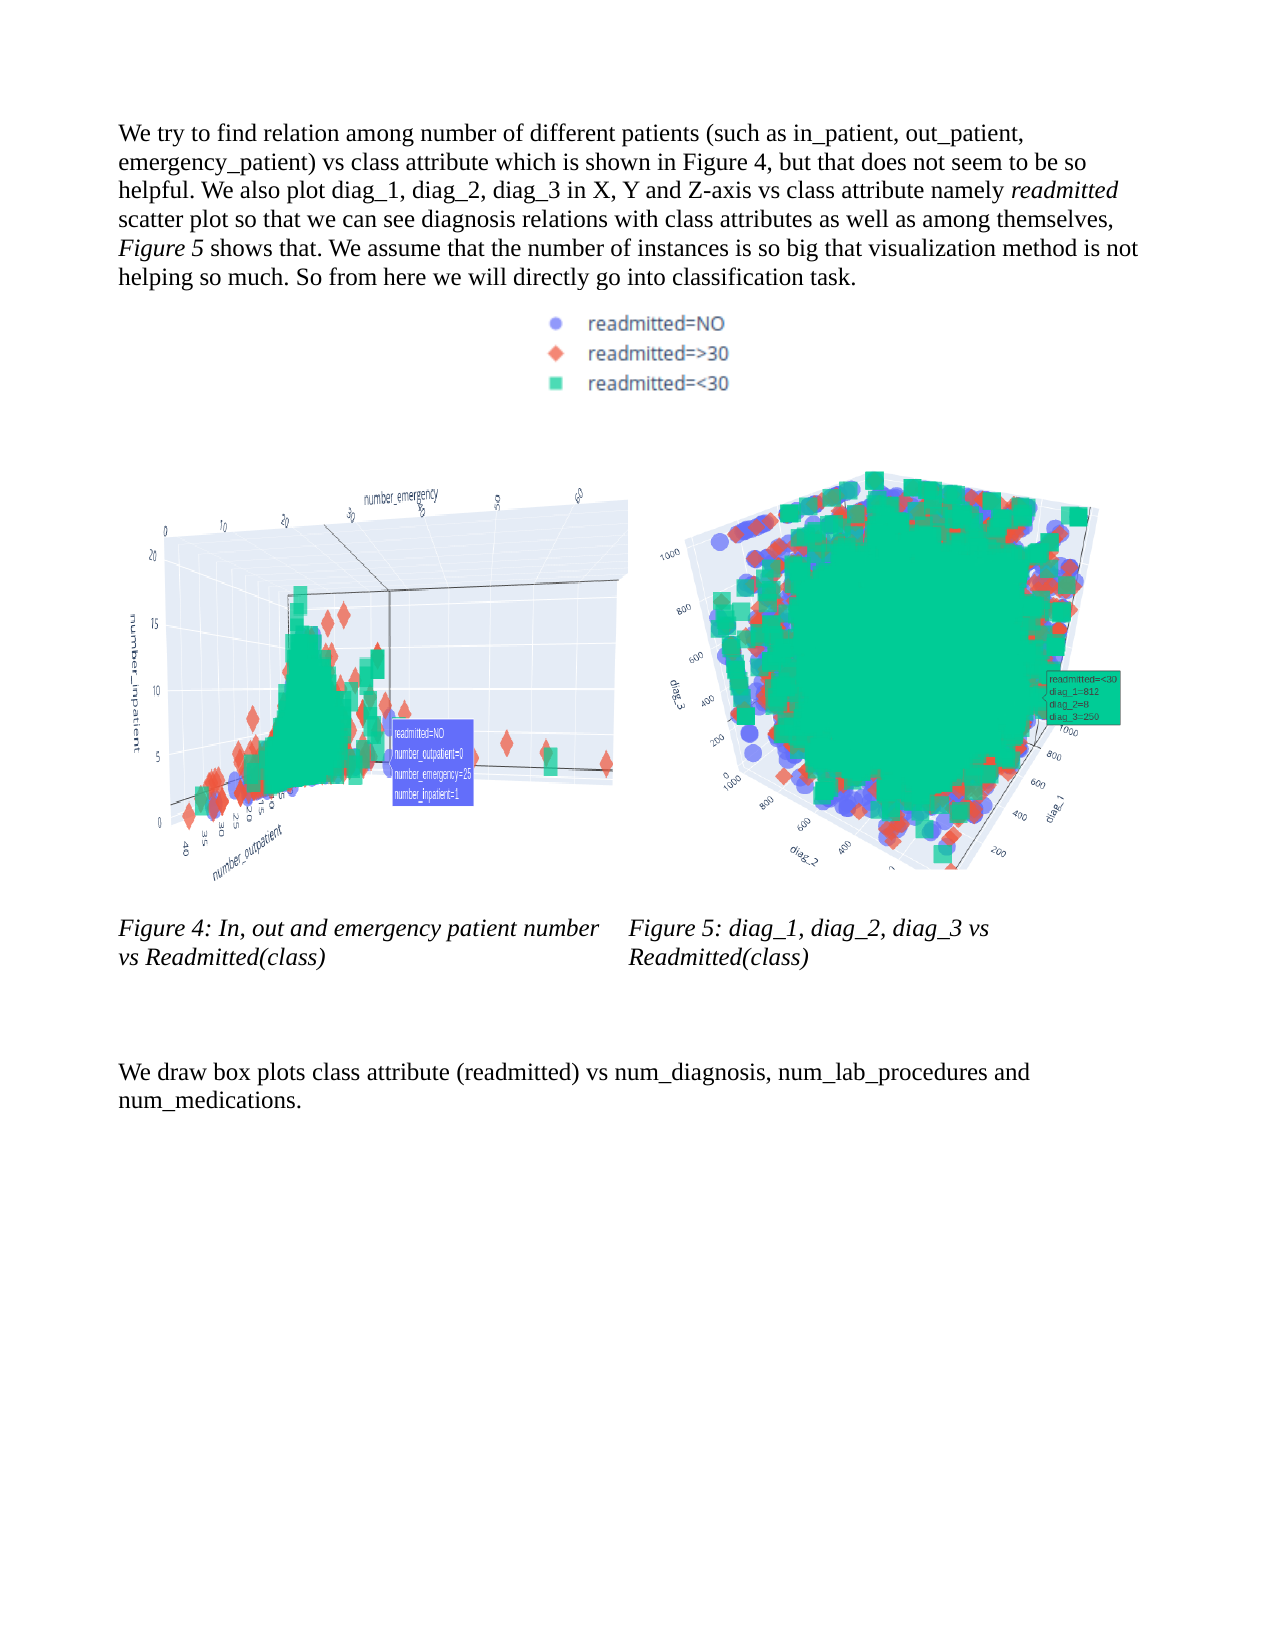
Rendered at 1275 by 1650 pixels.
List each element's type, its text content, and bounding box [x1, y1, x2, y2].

text Figure 5: diag_1, diag_2, diag_3 vs Readmitted(class) [628, 908, 1152, 971]
text We try to find relation among number of different patients (such as in_patient, out_patient, emergency_patient) vs class attribute which is shown in Figure 4, but that does not seem to be so helpful. We also plot diag_1, diag_2, diag_3 in X, Y and Z-axis vs class attribute namely readmitted scatter plot so that we can see diagnosis relations with class attributes as well as among themselves, Figure 5 shows that. We assume that the number of instances is so big that visualization method is not helping so much. So from here we will directly go into classification task. [118, 118, 1157, 291]
text Figure 4: In, out and emergency patient number vs Readmitted(class) [118, 908, 628, 971]
text We draw box plots class attribute (readmitted) vs num_diagnosis, num_lab_procedures and num_medications. [118, 1057, 1157, 1114]
picture [530, 290, 745, 441]
picture [118, 453, 1152, 908]
